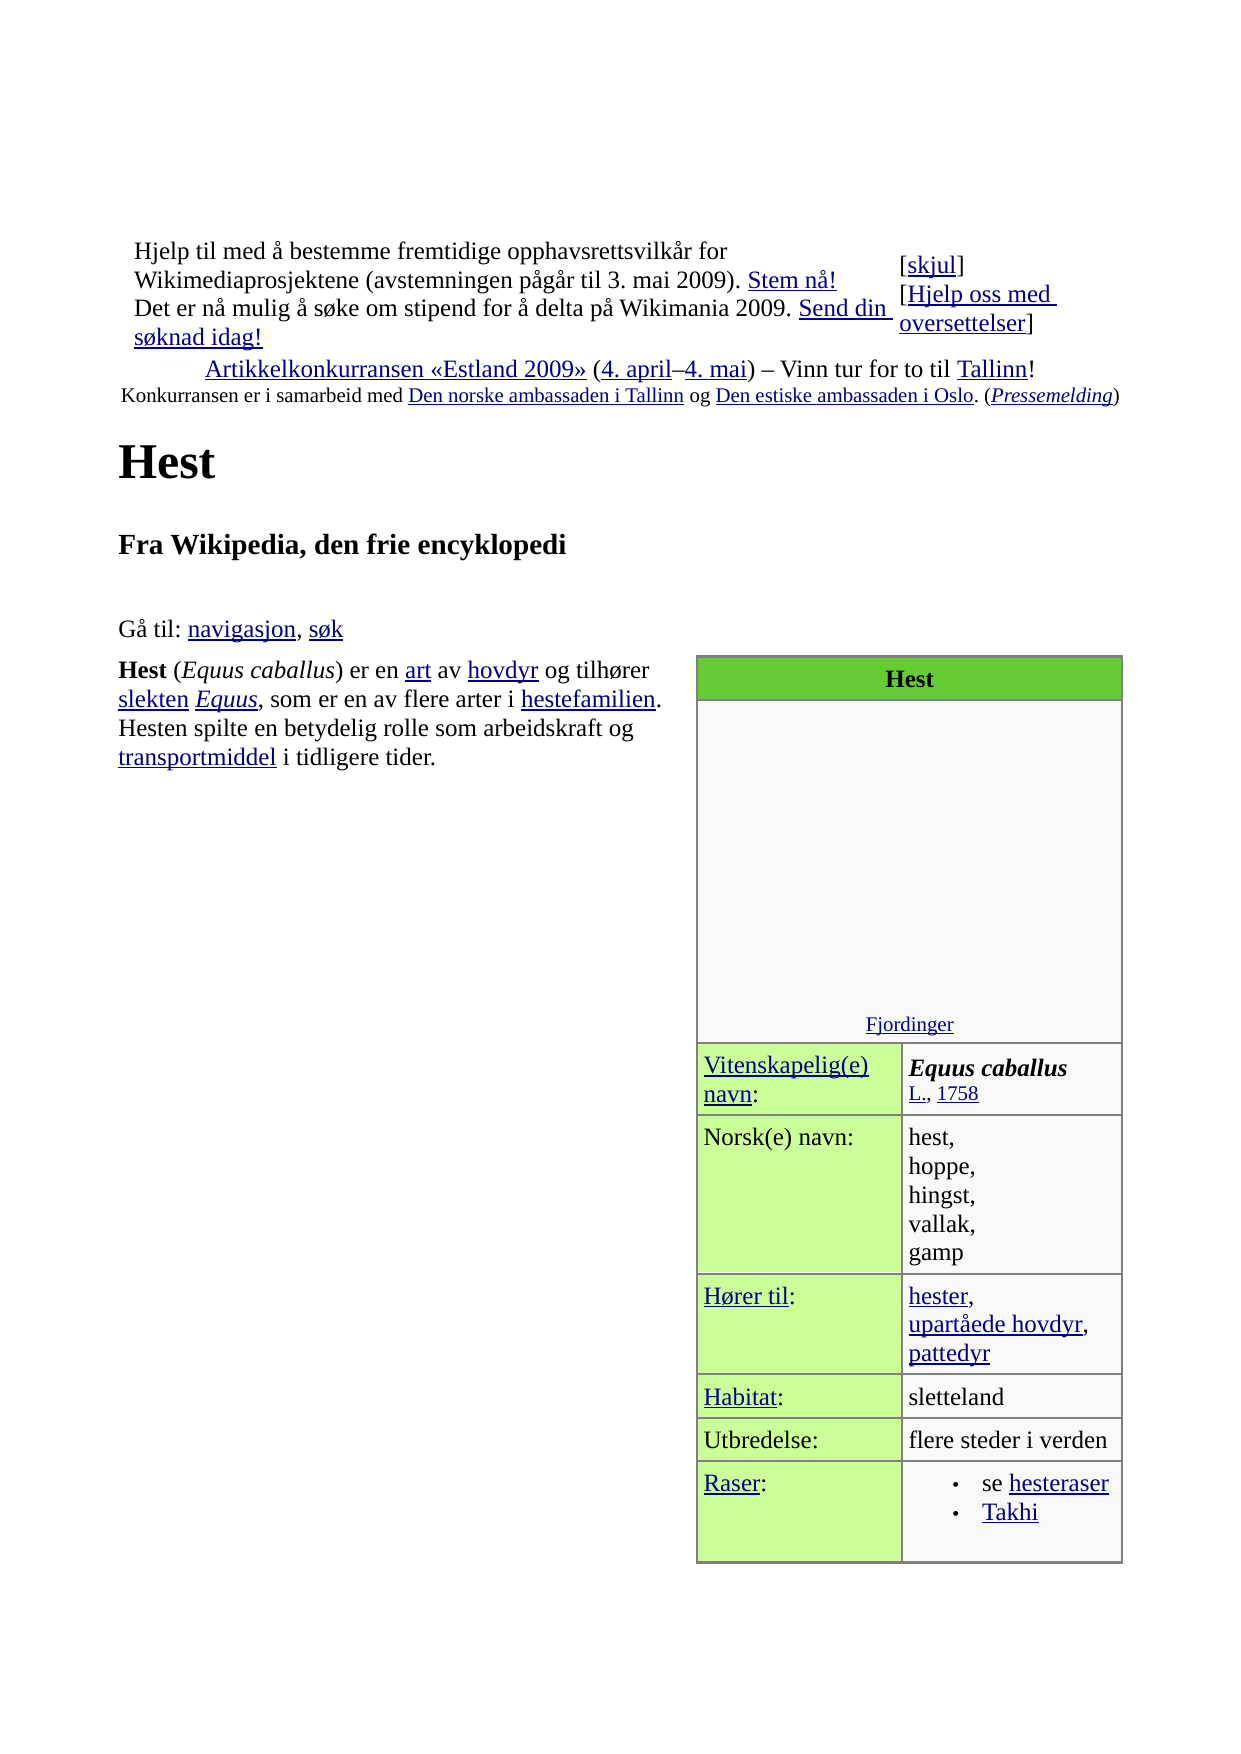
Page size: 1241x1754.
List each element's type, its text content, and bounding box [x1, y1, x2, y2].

table_cell hester, upartåede hovdyr, pattedyr [903, 1275, 1121, 1373]
table_cell Fjordinger [698, 701, 1121, 1042]
table_cell sletteland [903, 1375, 1121, 1417]
table_cell flere steder i verden [903, 1419, 1121, 1460]
table_cell Hører til: [698, 1275, 901, 1373]
table_cell Utbredelse: [698, 1419, 901, 1460]
table_cell Vitenskapelig(e) navn: [698, 1044, 901, 1114]
subtitle Hest [118, 432, 1122, 489]
table_header Hjelp til med å bestemme fremtidige opphavsrettsvilkår for Wikimediaprosjektene (avstemningen pågår til 3. mai 2009). Stem nå! Det er nå mulig å søke om stipend for å delta på Wikimania 2009. Send din søknad idag! [131, 233, 896, 354]
subtitle Fra Wikipedia, den frie encyklopedi [118, 527, 1122, 560]
table_cell se hesteraser Takhi [903, 1462, 1121, 1561]
table_header Hest [698, 658, 1121, 699]
table_cell Raser: [698, 1462, 901, 1561]
text Gå til: navigasjon, søk [118, 614, 1122, 643]
table_cell Norsk(e) navn: [698, 1116, 901, 1272]
table_header [118, 233, 131, 354]
text Artikkelkonkurransen «Estland 2009» (4. april–4. mai) – Vinn tur for to til Tallinn! Konkurransen er i samarbeid med Den norske ambassaden i Tallinn og Den estiske ambassaden i Oslo. (Pressemelding) [118, 354, 1122, 407]
table_cell hest, hoppe, hingst, vallak, gamp [903, 1116, 1121, 1272]
text Hest (Equus caballus) er en art av hovdyr og tilhører slekten Equus, som er en av flere arter i hestefamilien. Hesten spilte en betydelig rolle som arbeidskraft og transportmiddel i tidligere tider. [118, 655, 696, 770]
table_cell Equus caballus L., 1758 [903, 1044, 1121, 1114]
table_header [skjul] [Hjelp oss med oversettelser] [896, 233, 1122, 354]
table_cell Habitat: [698, 1375, 901, 1417]
